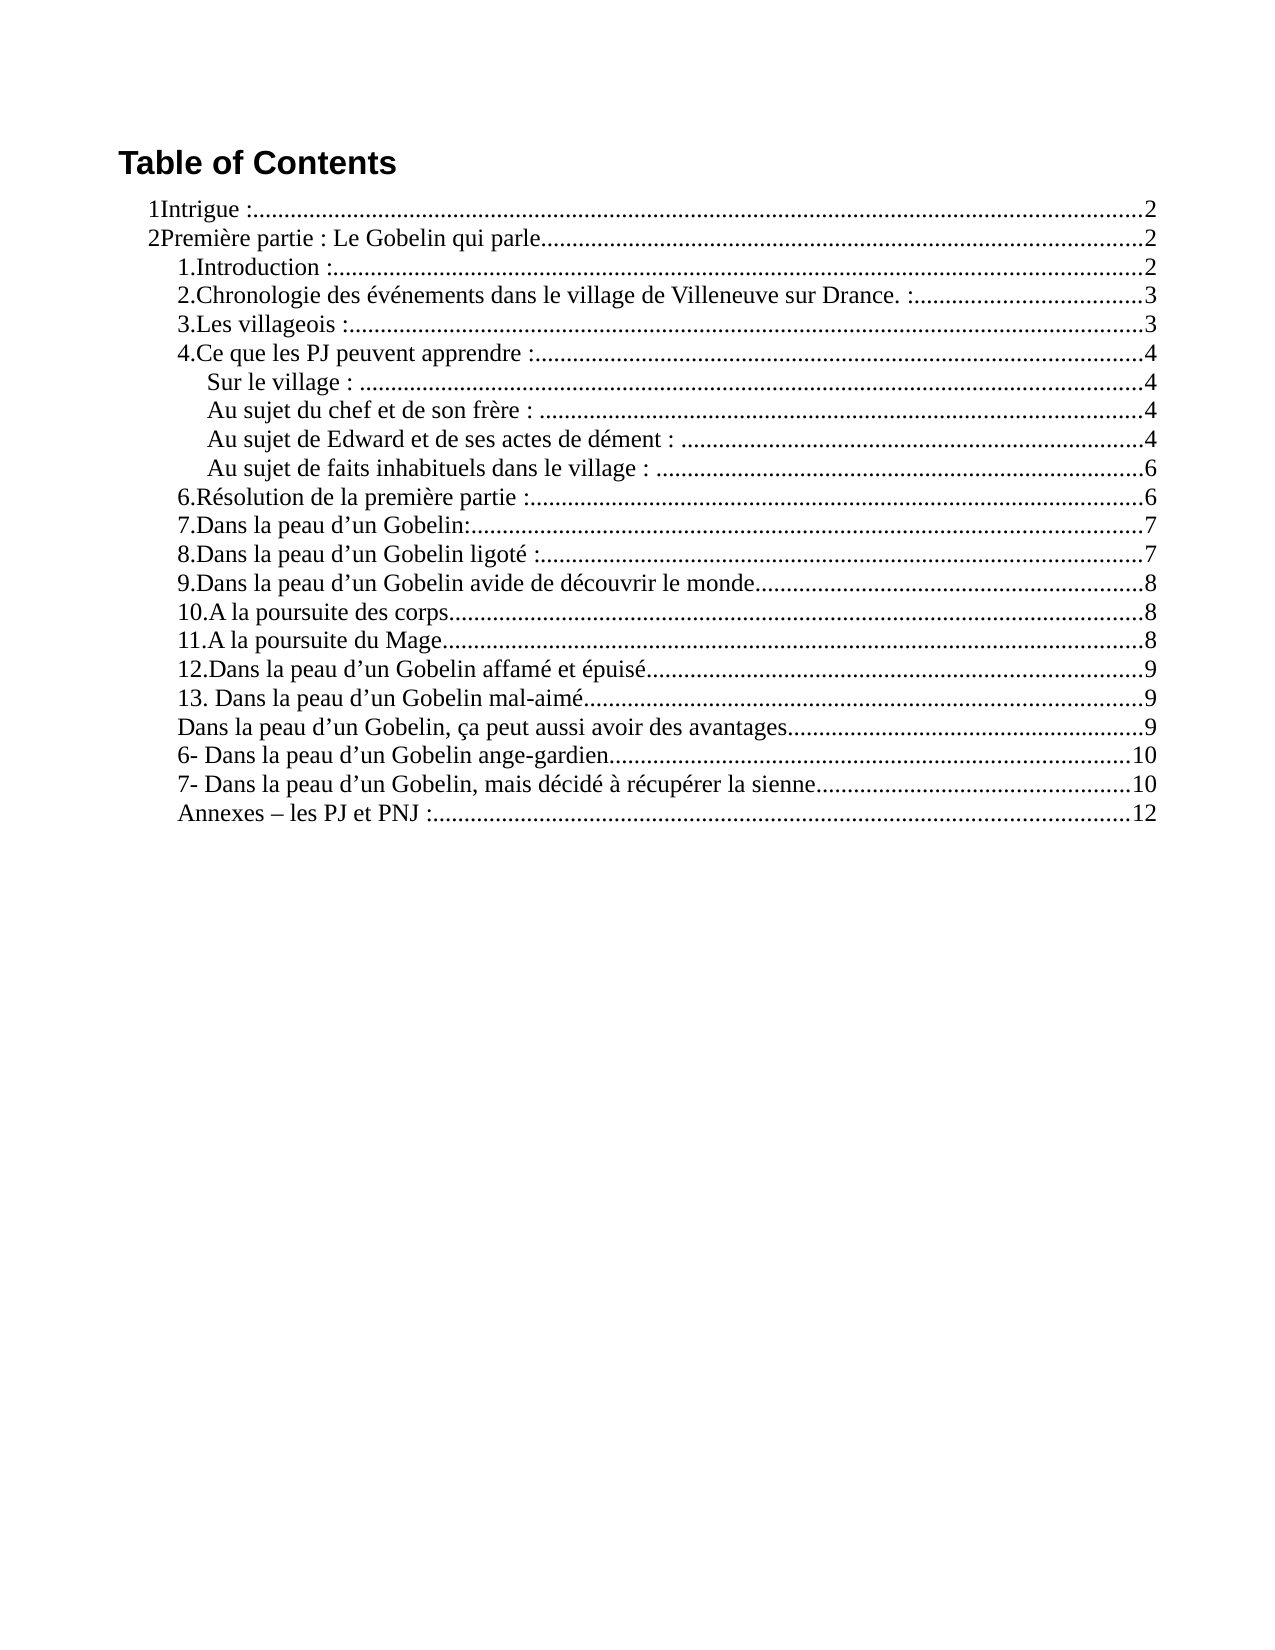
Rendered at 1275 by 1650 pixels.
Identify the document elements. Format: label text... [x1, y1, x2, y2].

text Au sujet du chef et de son frère : 4 [207, 395, 1157, 424]
subtitle Table of Contents [118, 143, 1157, 182]
text 1.Introduction : 2 [177, 252, 1157, 280]
text Dans la peau d’un Gobelin, ça peut aussi avoir des avantages 9 [177, 712, 1157, 740]
text 6.Résolution de la première partie : 6 [177, 482, 1157, 510]
text 6- Dans la peau d’un Gobelin ange-gardien 10 [177, 740, 1157, 769]
text Au sujet de faits inhabituels dans le village : 6 [207, 453, 1157, 482]
text 1Intrigue : 2 [148, 194, 1157, 223]
text 7- Dans la peau d’un Gobelin, mais décidé à récupérer la sienne 10 [177, 769, 1157, 798]
text 10.A la poursuite des corps 8 [177, 597, 1157, 625]
text 7.Dans la peau d’un Gobelin: 7 [177, 510, 1157, 539]
text 11.A la poursuite du Mage 8 [177, 625, 1157, 654]
text Au sujet de Edward et de ses actes de dément : 4 [207, 424, 1157, 453]
text 9.Dans la peau d’un Gobelin avide de découvrir le monde 8 [177, 568, 1157, 597]
text Sur le village : 4 [207, 367, 1157, 395]
text 13. Dans la peau d’un Gobelin mal-aimé 9 [177, 683, 1157, 712]
text Annexes – les PJ et PNJ : 12 [177, 798, 1157, 827]
text 2Première partie : Le Gobelin qui parle 2 [148, 223, 1157, 252]
text 2.Chronologie des événements dans le village de Villeneuve sur Drance. : 3 [177, 280, 1157, 309]
text 12.Dans la peau d’un Gobelin affamé et épuisé 9 [177, 654, 1157, 683]
text 3.Les villageois : 3 [177, 309, 1157, 338]
text 8.Dans la peau d’un Gobelin ligoté : 7 [177, 539, 1157, 568]
text 4.Ce que les PJ peuvent apprendre : 4 [177, 338, 1157, 367]
